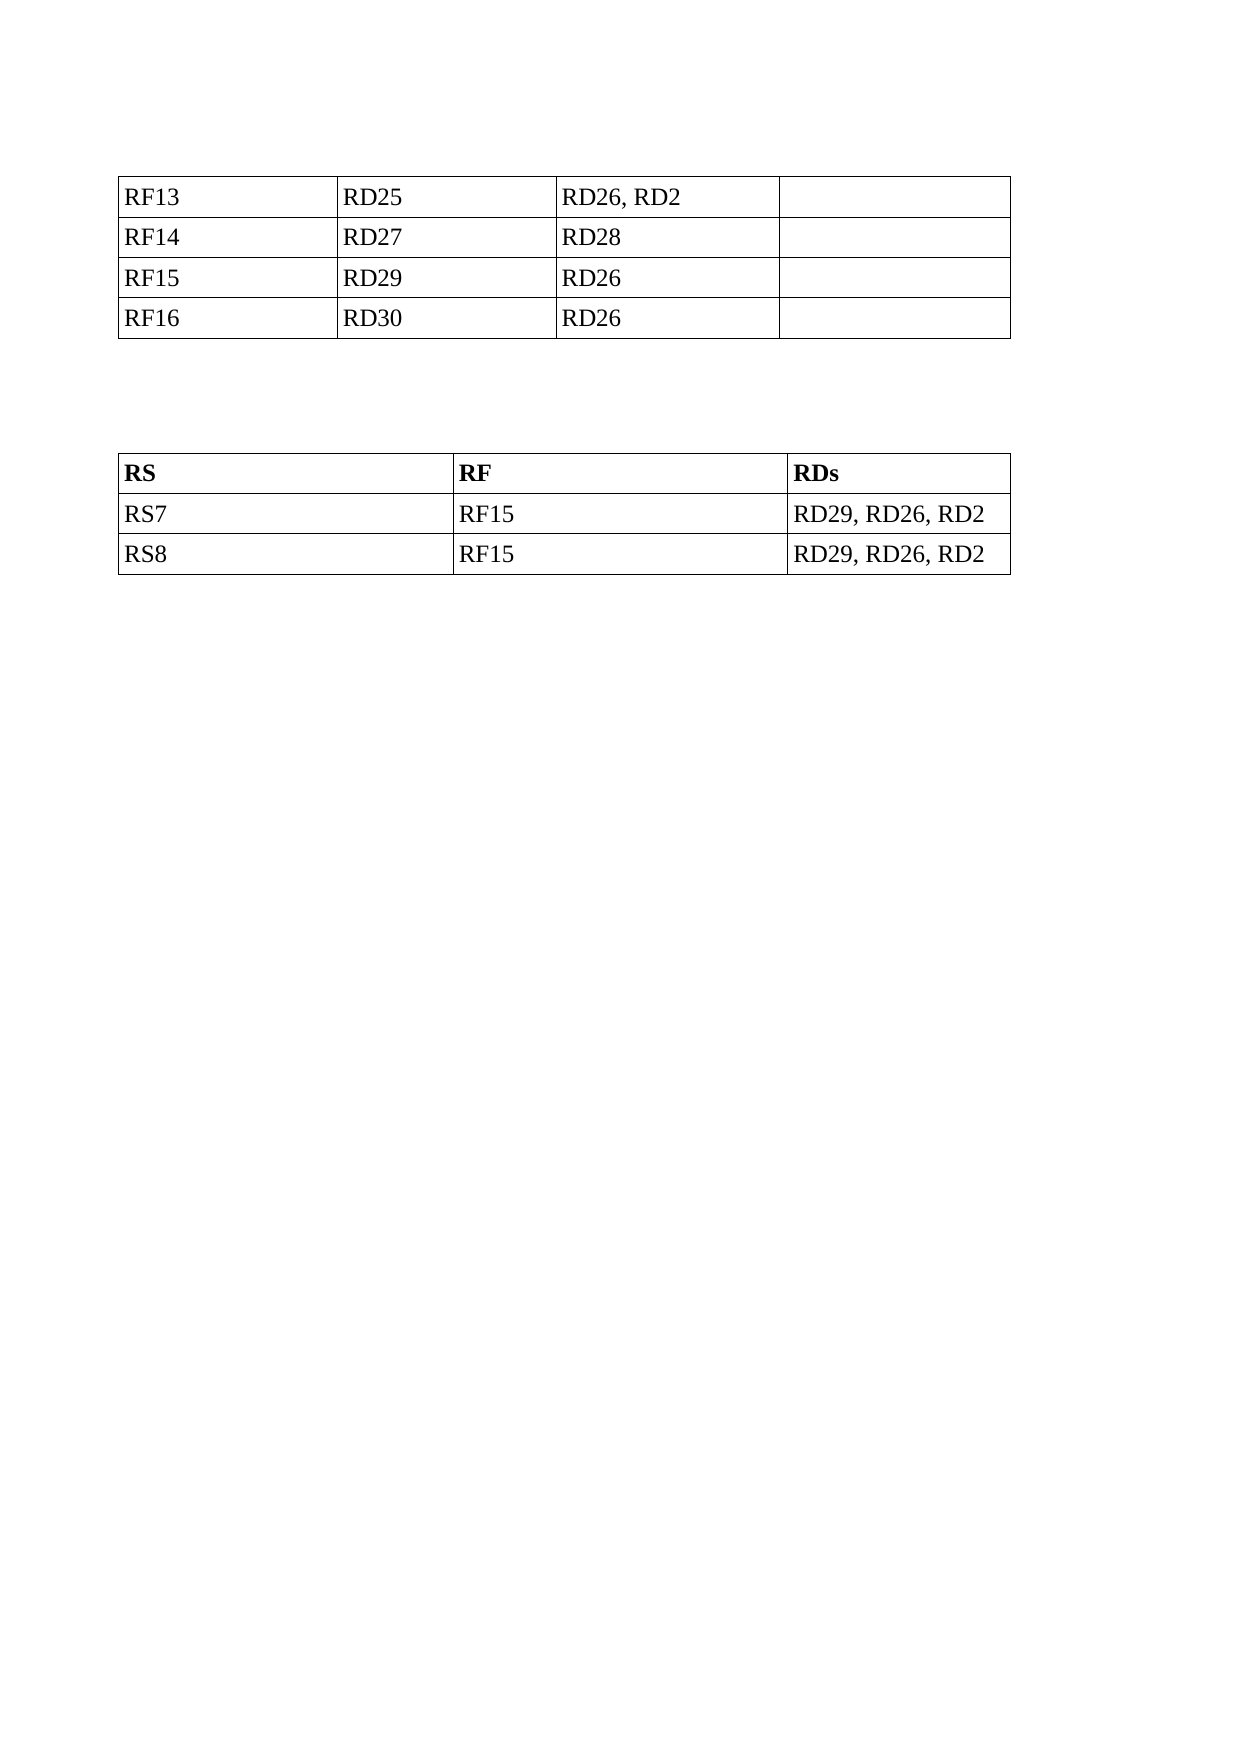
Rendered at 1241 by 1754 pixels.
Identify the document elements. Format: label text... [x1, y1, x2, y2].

table_header RDs [788, 454, 1010, 493]
table_cell RF15 [454, 494, 787, 533]
table_cell RD26 [557, 258, 779, 297]
table_header RS [119, 454, 453, 493]
table_cell RF14 [119, 218, 337, 257]
table_header RF [454, 454, 787, 493]
table_cell RD28 [557, 218, 779, 257]
table_cell RD30 [338, 298, 556, 338]
table_cell [780, 298, 1010, 338]
table_cell [780, 258, 1010, 297]
table_cell RD27 [338, 218, 556, 257]
table_cell RF16 [119, 298, 337, 338]
table_cell RD26 [557, 298, 779, 338]
table_cell RF13 [119, 177, 337, 217]
table_cell RD25 [338, 177, 556, 217]
table_cell RF15 [454, 534, 787, 574]
table_cell [780, 218, 1010, 257]
table_cell RS7 [119, 494, 453, 533]
table_cell RD29, RD26, RD2 [788, 494, 1010, 533]
table_cell RD26, RD2 [557, 177, 779, 217]
table_cell [780, 177, 1010, 217]
table_cell RD29, RD26, RD2 [788, 534, 1010, 574]
table_cell RD29 [338, 258, 556, 297]
table_cell RS8 [119, 534, 453, 574]
table_cell RF15 [119, 258, 337, 297]
